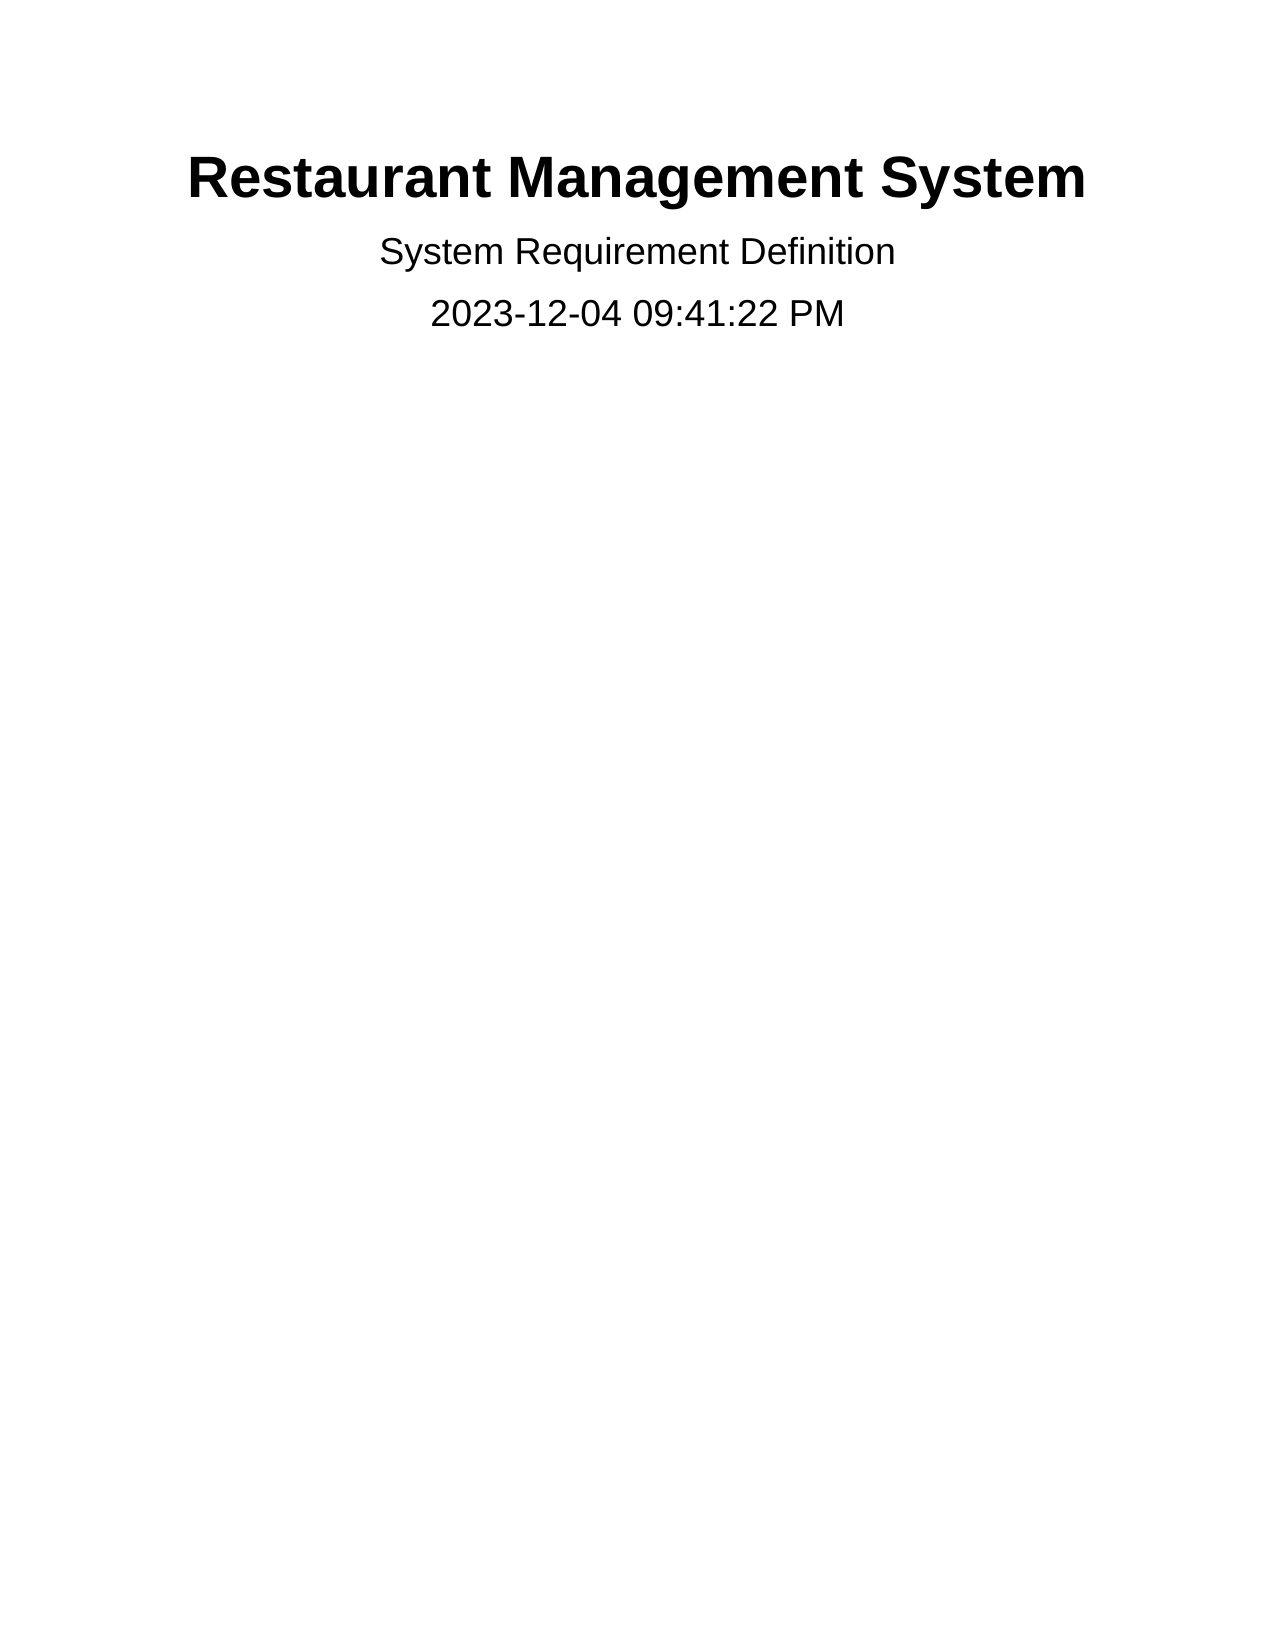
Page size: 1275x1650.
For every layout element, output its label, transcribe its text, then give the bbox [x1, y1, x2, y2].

title Restaurant Management System [118, 143, 1157, 210]
subtitle 2023-12-04 09:41:22 PM [118, 291, 1157, 334]
subtitle System Requirement Definition [118, 229, 1157, 272]
